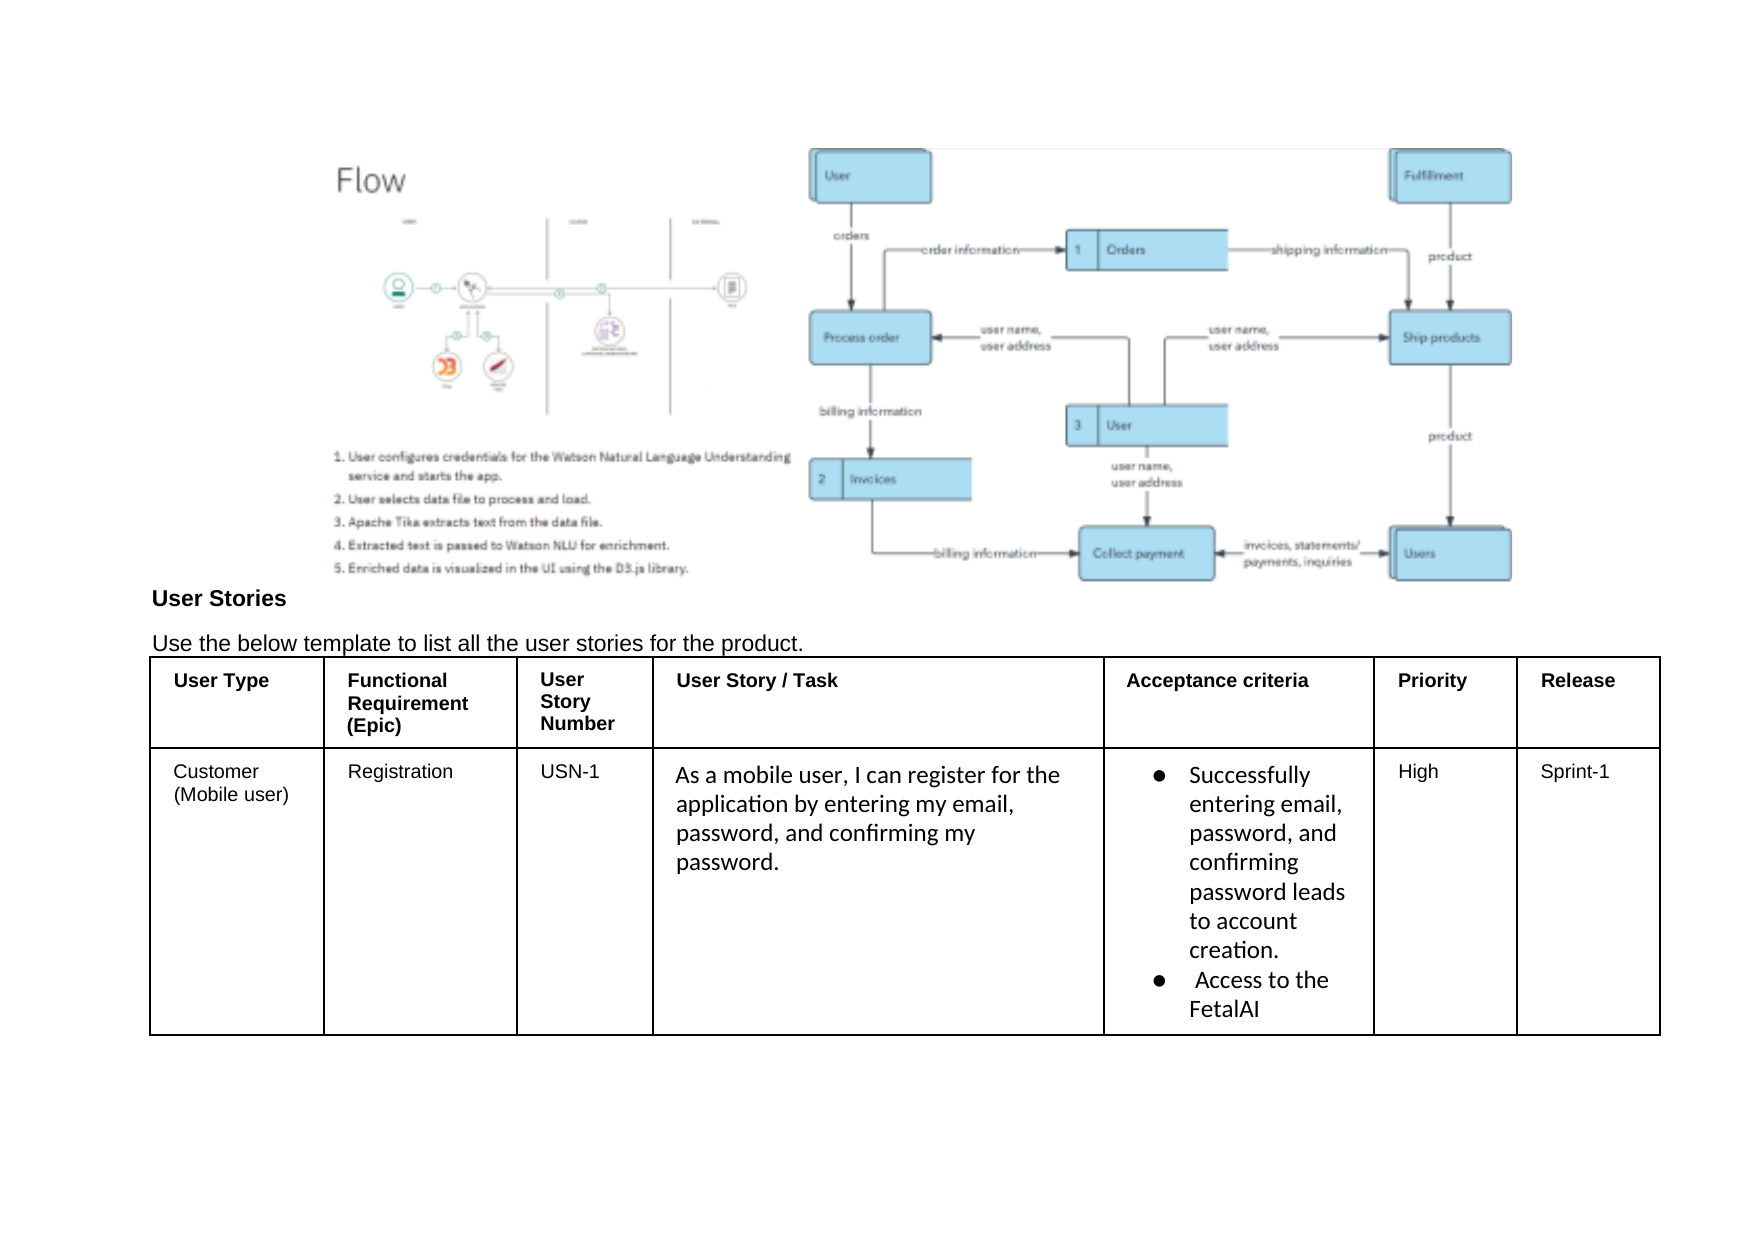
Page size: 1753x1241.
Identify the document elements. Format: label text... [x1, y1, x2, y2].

table_header User Type [151, 658, 323, 747]
table_header Acceptance criteria [1105, 658, 1373, 747]
table_cell Successfully entering email, password, and confirming password leads to account creation. Access to the FetalAI [1105, 749, 1373, 1034]
table_header User Story / Task [654, 658, 1103, 747]
table_cell Registration [325, 749, 516, 1034]
text User Stories [152, 585, 1683, 612]
table_cell Sprint-1 [1518, 749, 1659, 1034]
table_cell Customer (Mobile user) [151, 749, 323, 1034]
table_cell High [1375, 749, 1516, 1034]
picture [320, 148, 1513, 586]
table_cell As a mobile user, I can register for the application by entering my email, password, and confirming my password. [654, 749, 1103, 1034]
text Use the below template to list all the user stories for the product. [152, 630, 1683, 656]
table_header User Story Number [518, 658, 652, 747]
table_header Priority [1375, 658, 1516, 747]
table_header Release [1518, 658, 1659, 747]
table_cell USN-1 [518, 749, 652, 1034]
table_header Functional Requirement (Epic) [325, 658, 516, 747]
